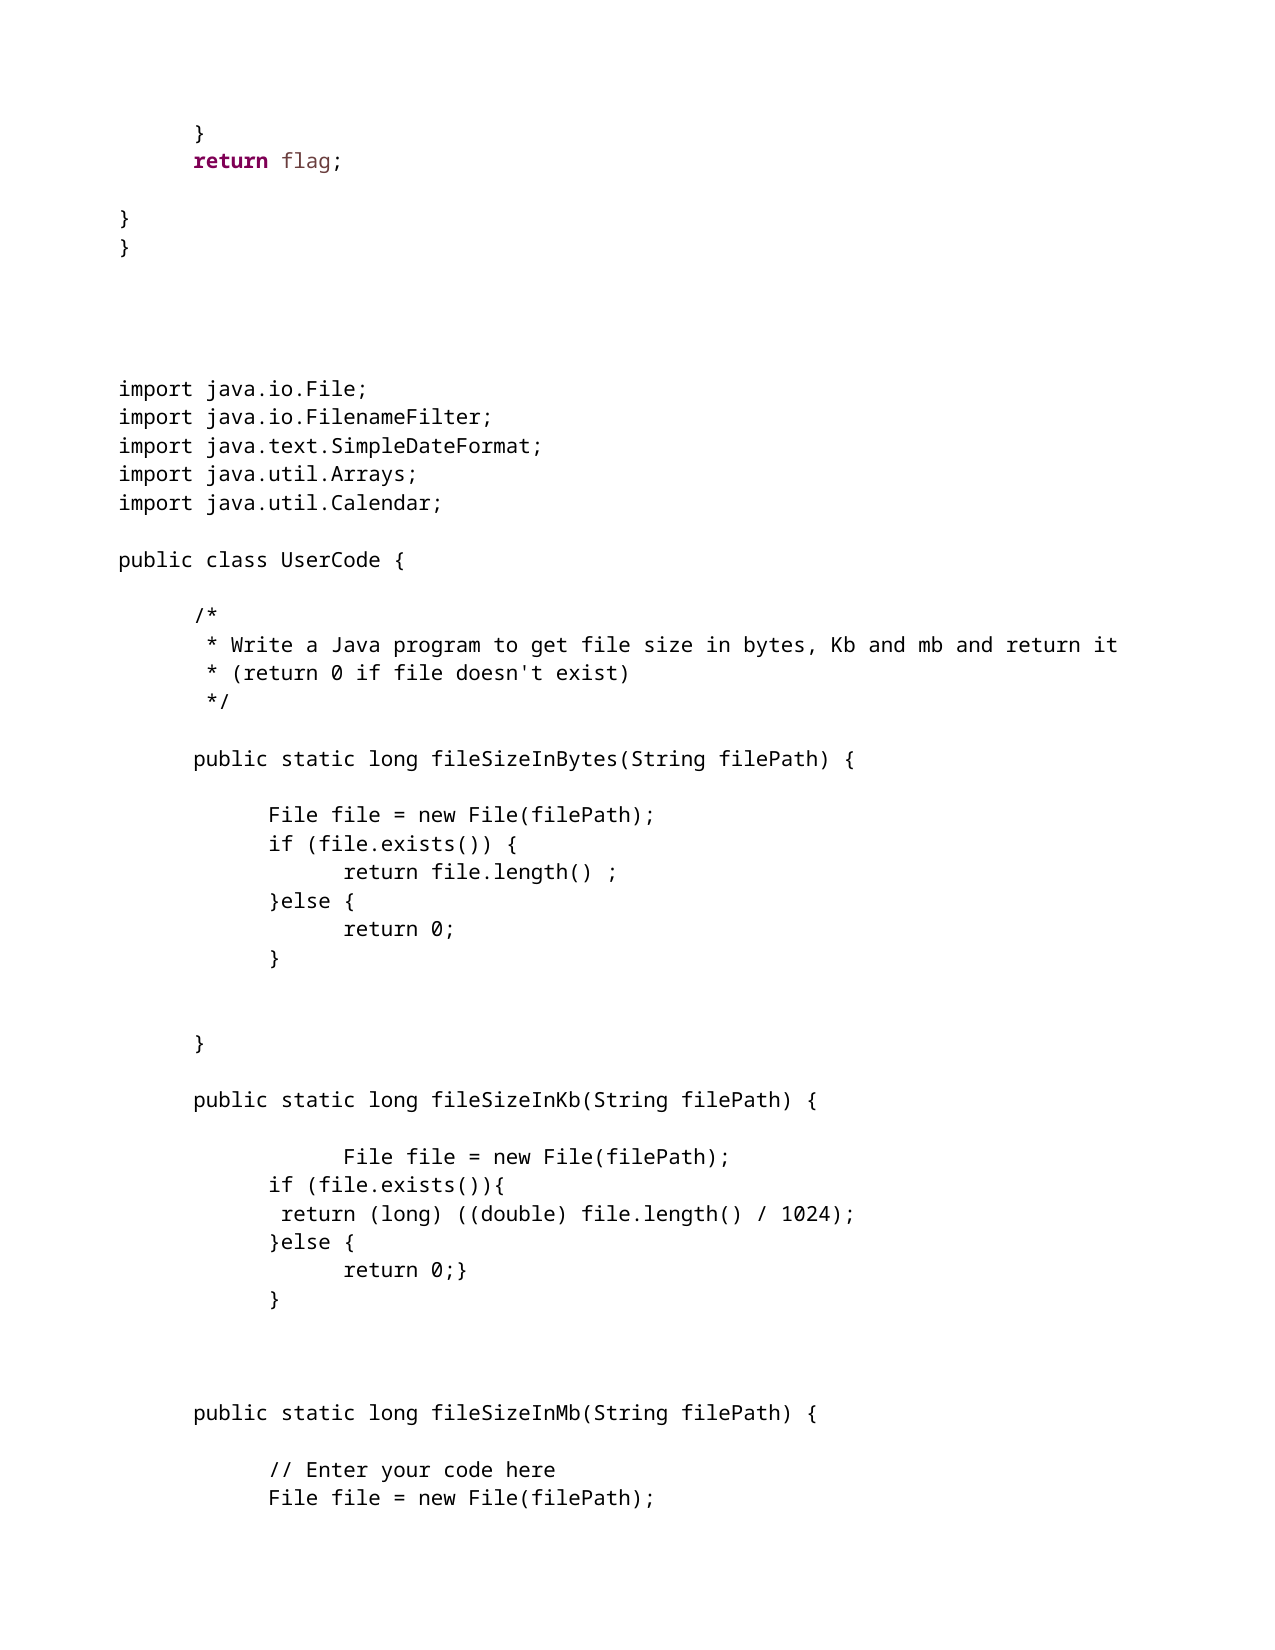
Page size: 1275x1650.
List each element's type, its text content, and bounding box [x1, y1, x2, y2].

text /* [118, 602, 1157, 630]
text import java.text.SimpleDateFormat; [118, 431, 1157, 459]
text }else { [118, 886, 1157, 914]
text public static long fileSizeInKb(String filePath) { [118, 1085, 1157, 1113]
text } [118, 118, 1157, 147]
text } [118, 232, 1157, 260]
text } [118, 203, 1157, 232]
text } [118, 1028, 1157, 1057]
text return flag; [118, 147, 1157, 175]
text import java.io.File; [118, 374, 1157, 402]
text } [118, 1284, 1157, 1312]
text return 0;} [118, 1256, 1157, 1284]
text import java.io.FilenameFilter; [118, 402, 1157, 431]
text File file = new File(filePath); [118, 1483, 1157, 1512]
text File file = new File(filePath); [118, 801, 1157, 829]
text File file = new File(filePath); [118, 1142, 1157, 1170]
text }else { [118, 1227, 1157, 1256]
text if (file.exists()) { [118, 829, 1157, 857]
text import java.util.Arrays; [118, 459, 1157, 488]
text * (return 0 if file doesn't exist) [118, 658, 1157, 687]
text public static long fileSizeInBytes(String filePath) { [118, 744, 1157, 772]
text * Write a Java program to get file size in bytes, Kb and mb and return it [118, 630, 1157, 658]
text import java.util.Calendar; [118, 488, 1157, 516]
text if (file.exists()){ [118, 1170, 1157, 1199]
text */ [118, 687, 1157, 715]
text return file.length() ; [118, 857, 1157, 886]
text // Enter your code here [118, 1455, 1157, 1483]
text public class UserCode { [118, 545, 1157, 573]
text } [118, 943, 1157, 971]
text public static long fileSizeInMb(String filePath) { [118, 1398, 1157, 1426]
text return 0; [118, 914, 1157, 943]
text return (long) ((double) file.length() / 1024); [118, 1199, 1157, 1227]
